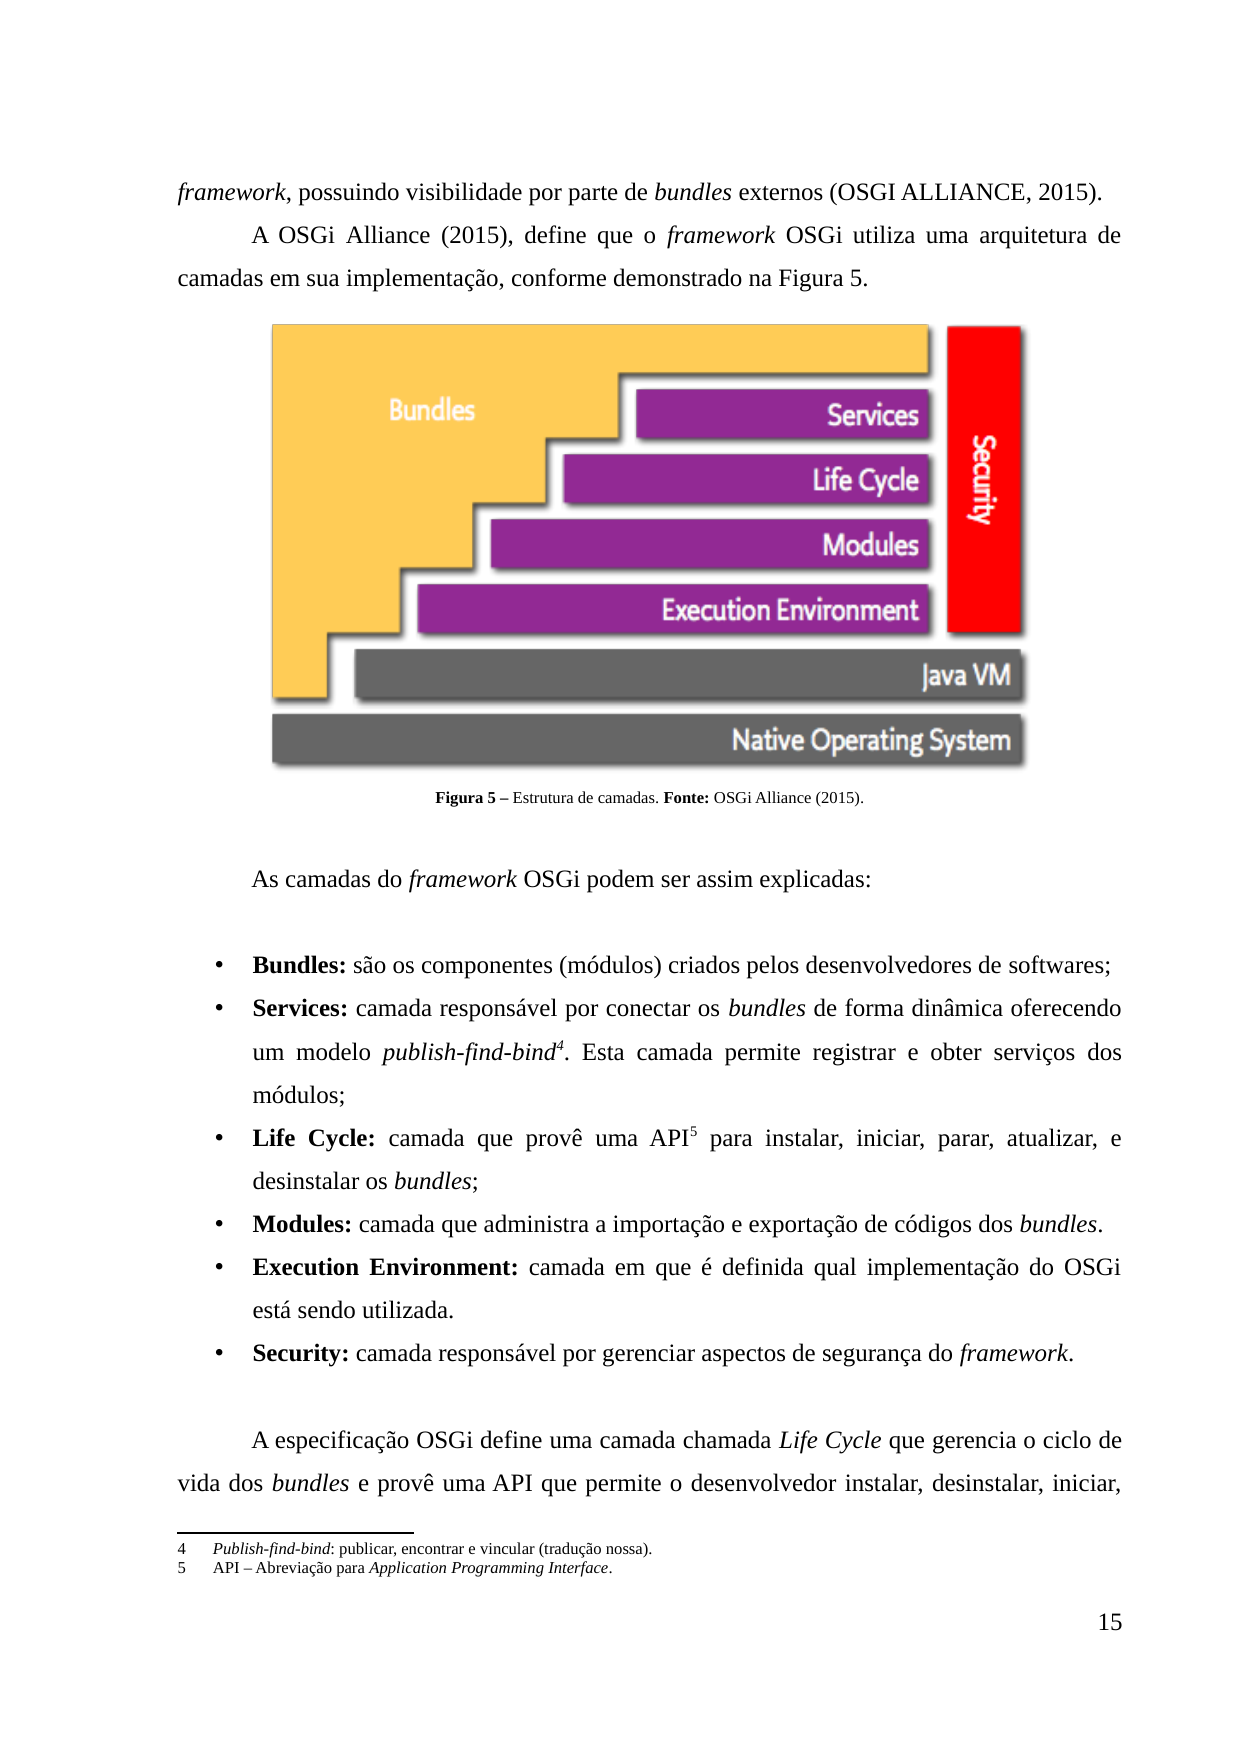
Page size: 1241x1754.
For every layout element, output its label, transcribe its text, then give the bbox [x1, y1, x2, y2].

list Life Cycle: camada que provê uma API para instalar, iniciar, parar, atualizar, e desinstalar os bundles; [215, 1123, 1122, 1195]
picture [254, 306, 1045, 788]
text framework, possuindo visibilidade por parte de bundles externos (OSGI ALLIANCE, 2015). [177, 177, 1122, 206]
text As camadas do framework OSGi podem ser assim explicadas: [177, 864, 1122, 893]
text A especificação OSGi define uma camada chamada Life Cycle que gerencia o ciclo de vida dos bundles e provê uma API que permite o desenvolvedor instalar, desinstalar, iniciar, [177, 1425, 1122, 1497]
list Modules: camada que administra a importação e exportação de códigos dos bundles. [215, 1209, 1122, 1238]
list API – Abreviação para Application Programming Interface. [177, 1558, 1122, 1577]
text Figura 5 – Estrutura de camadas. Fonte: OSGi Alliance (2015). [255, 788, 1044, 807]
list Publish-find-bind: publicar, encontrar e vincular (tradução nossa). [177, 1539, 1122, 1558]
list Bundles: são os componentes (módulos) criados pelos desenvolvedores de softwares; [215, 950, 1122, 979]
list Security: camada responsável por gerenciar aspectos de segurança do framework. [215, 1338, 1122, 1367]
text A OSGi Alliance (2015), define que o framework OSGi utiliza uma arquitetura de camadas em sua implementação, conforme demonstrado na Figura 5. [177, 220, 1122, 292]
list Execution Environment: camada em que é definida qual implementação do OSGi está sendo utilizada. [215, 1252, 1122, 1324]
list Services: camada responsável por conectar os bundles de forma dinâmica oferecendo um modelo publish-find-bind. Esta camada permite registrar e obter serviços dos módulos; [215, 993, 1122, 1108]
